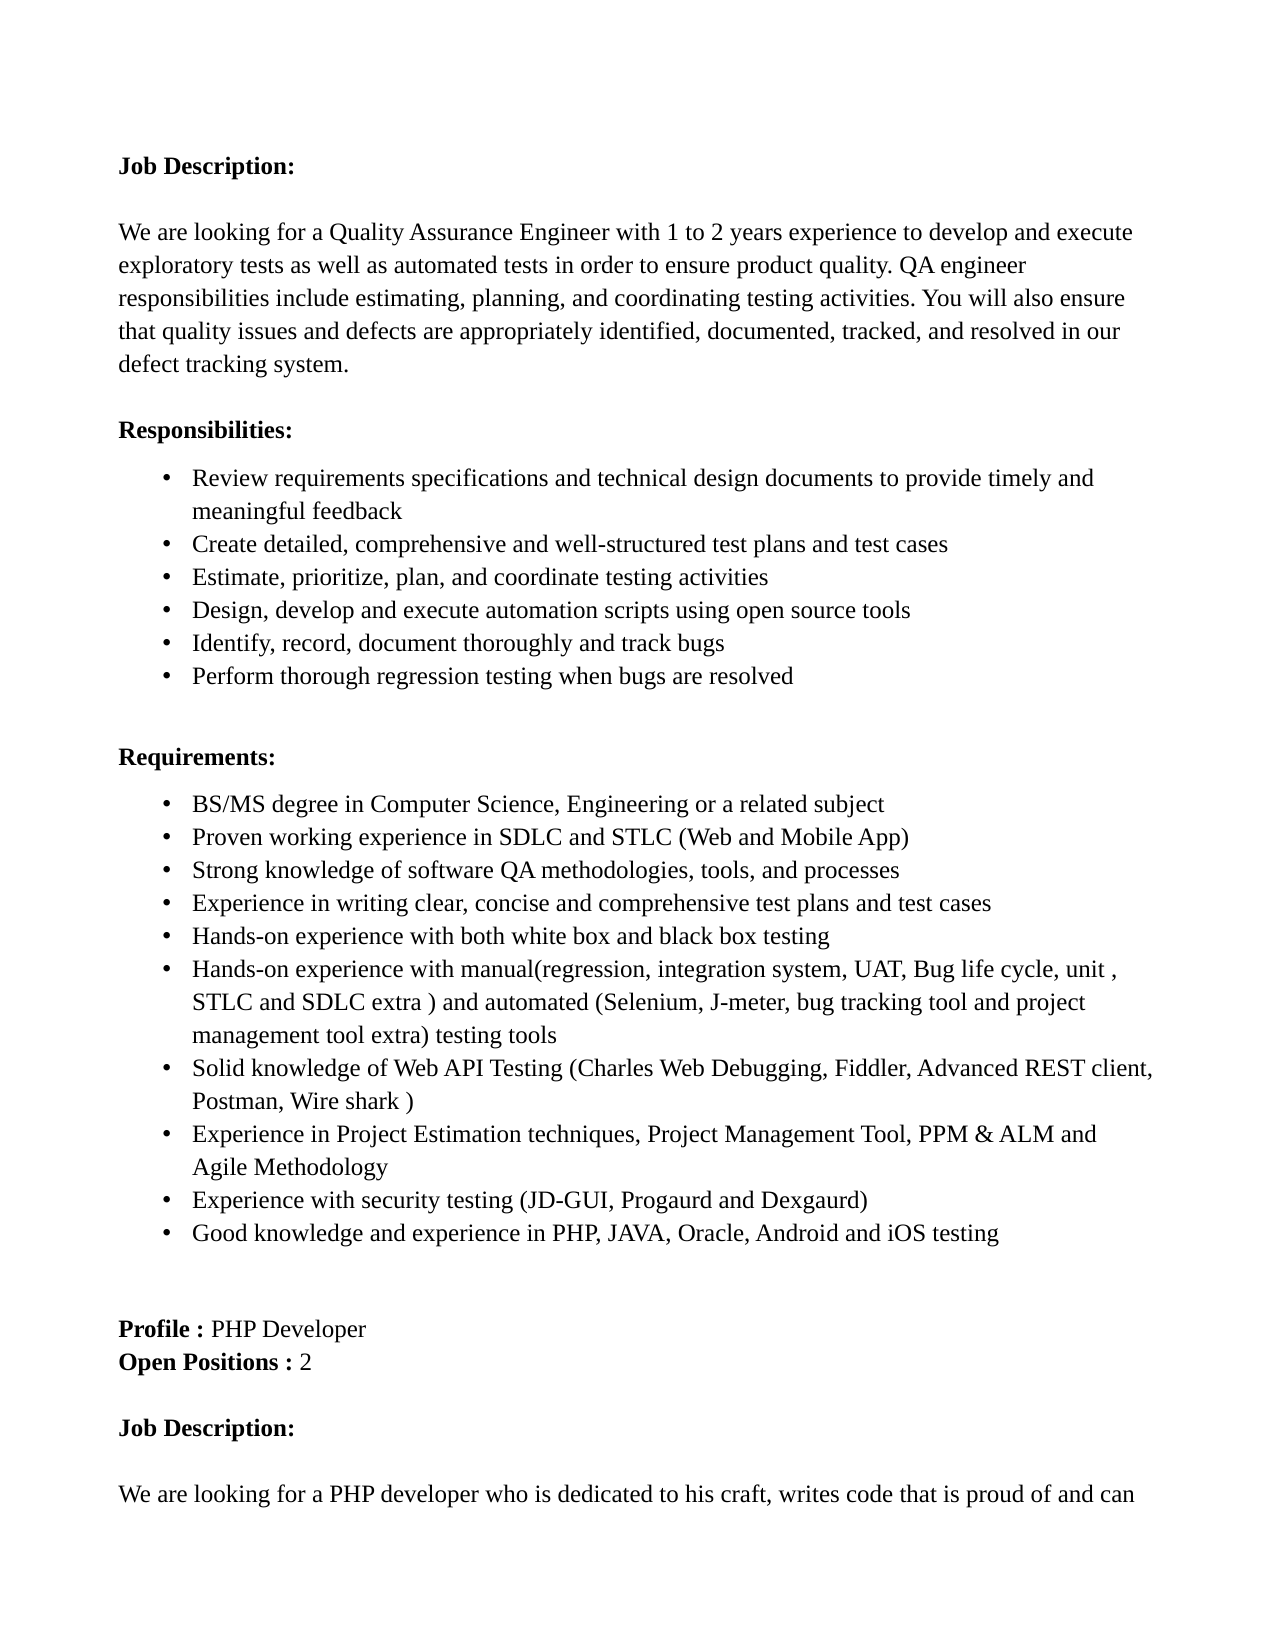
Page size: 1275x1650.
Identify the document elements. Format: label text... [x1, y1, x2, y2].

list Experience in writing clear, concise and comprehensive test plans and test cases [162, 888, 1157, 917]
text J​ob Description​: [118, 1380, 1157, 1442]
list Design, develop and execute automation scripts using open source tools [162, 595, 1157, 624]
text J​ob Description​: [118, 118, 1157, 180]
list BS/MS degree in Computer Science, Engineering or a related subject [162, 789, 1157, 818]
list Estimate, prioritize, plan, and coordinate testing activities [162, 562, 1157, 591]
list Experience in Project Estimation techniques, Project Management Tool, PPM & ALM and Agile Methodology [162, 1119, 1157, 1181]
list Create detailed, comprehensive and well-structured test plans and test cases [162, 529, 1157, 558]
list Good knowledge and experience in PHP, JAVA, Oracle, Android and iOS testing [162, 1218, 1157, 1247]
text We are looking for a Quality Assurance Engineer with 1 to 2 years experience to develop and execute exploratory tests as well as automated tests in order to ensure product quality. QA engineer responsibilities include estimating, planning, and coordinating testing activities. You will also ensure that quality issues and defects are appropriately identified, documented, tracked, and resolved in our defect tracking system. [118, 184, 1157, 378]
text Open Positions : 2 [118, 1347, 1157, 1376]
list Review requirements specifications and technical design documents to provide timely and meaningful feedback [162, 463, 1157, 525]
list Identify, record, document thoroughly and track bugs [162, 628, 1157, 657]
text Responsibilities: [118, 382, 1157, 444]
text Profile : PHP Developer [118, 1314, 1157, 1342]
list Proven working experience in SDLC and STLC (Web and Mobile App) [162, 822, 1157, 851]
text Requirements: [118, 709, 1157, 770]
list Hands-on experience with manual(regression, integration system, UAT, Bug life cycle, unit , STLC and SDLC extra ) and automated (Selenium, J-meter, bug tracking tool and project management tool extra) testing tools [162, 954, 1157, 1049]
list Strong knowledge of software QA methodologies, tools, and processes [162, 855, 1157, 884]
list Perform thorough regression testing when bugs are resolved [162, 661, 1157, 690]
list Hands-on experience with both white box and black box testing [162, 921, 1157, 950]
text We are looking for a PHP developer who is dedicated to his craft, writes code that is proud of and can [118, 1446, 1157, 1508]
list Solid knowledge of Web API Testing (Charles Web Debugging, Fiddler, Advanced REST client, Postman, Wire shark ) [162, 1053, 1157, 1115]
list Experience with security testing (JD-GUI, Progaurd and Dexgaurd) [162, 1186, 1157, 1214]
